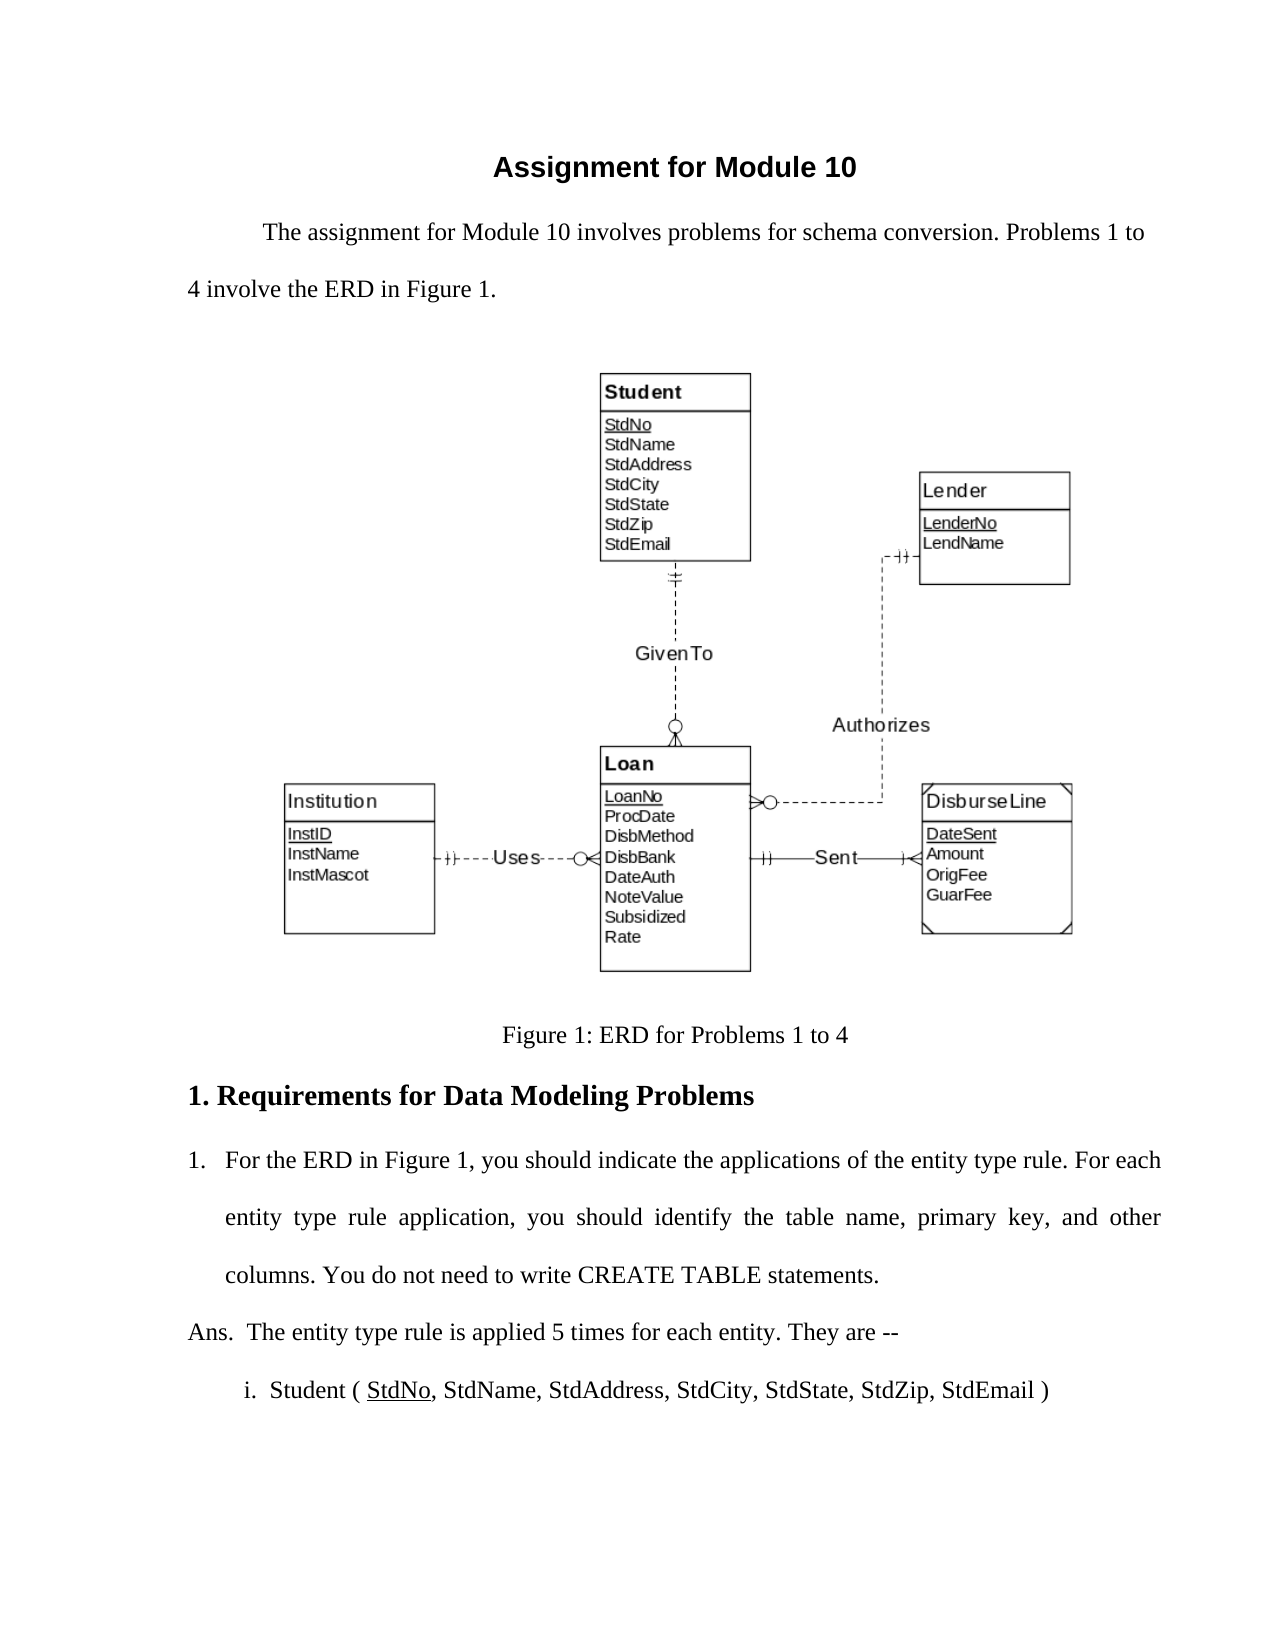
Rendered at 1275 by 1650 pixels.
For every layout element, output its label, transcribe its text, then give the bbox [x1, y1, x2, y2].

title Figure 1: ERD for Problems 1 to 4 [187, 1020, 1162, 1049]
subtitle Assignment for Module 10 [187, 150, 1162, 183]
list For the ERD in Figure 1, you should indicate the applications of the entity type rule. For each entity type rule application, you should identify the table name, primary key, and other columns. You do not need to write CREATE TABLE statements. [187, 1145, 1162, 1288]
list i. Student ( StdNo, StdName, StdAddress, StdCity, StdState, StdZip, StdEmail ) [187, 1375, 1162, 1403]
text 1. Requirements for Data Modeling Problems [187, 1078, 1162, 1111]
text The assignment for Module 10 involves problems for schema conversion. Problems 1 to 4 involve the ERD in Figure 1. [187, 217, 1162, 303]
text Ans. The entity type rule is applied 5 times for each entity. They are -- [187, 1317, 1162, 1346]
